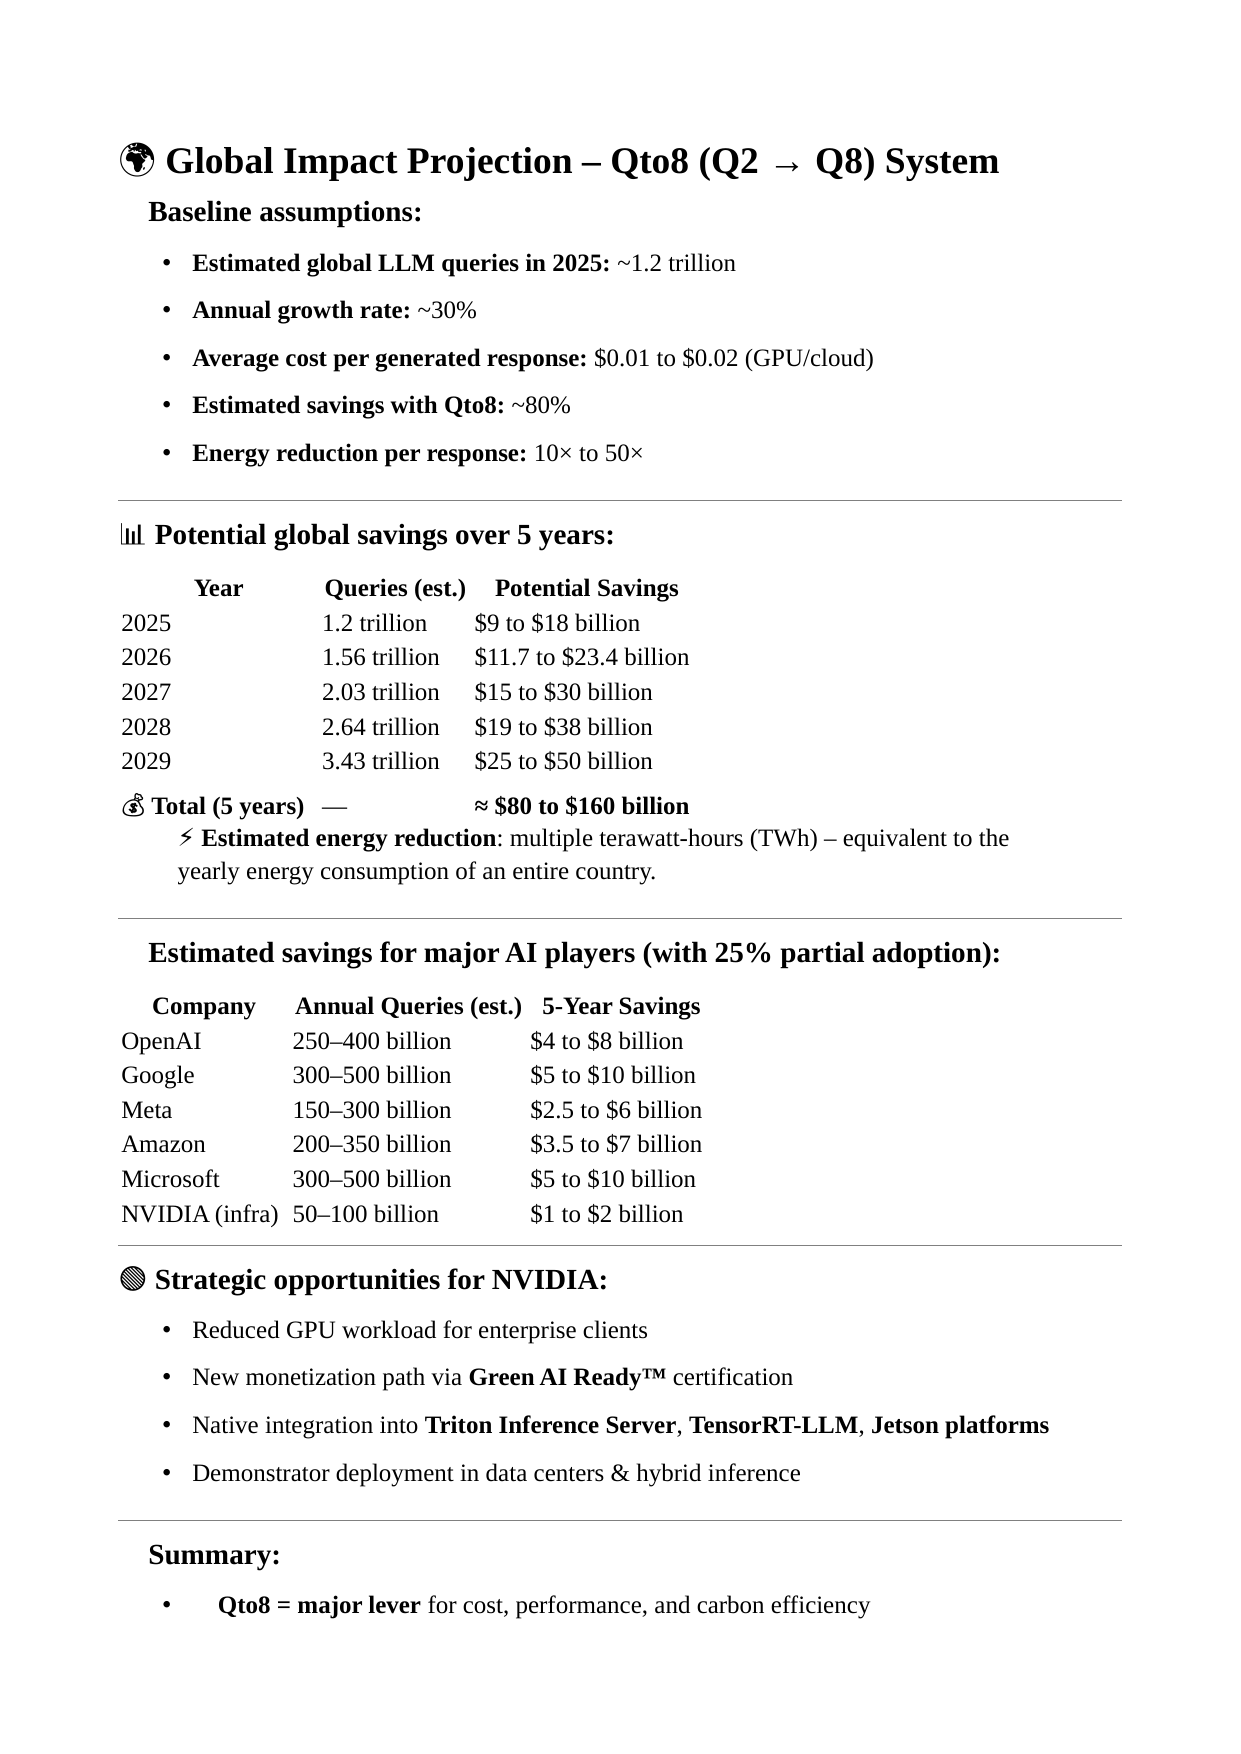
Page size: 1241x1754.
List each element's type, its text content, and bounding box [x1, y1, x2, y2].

table_cell 1.56 trillion [319, 640, 471, 674]
table_cell 150–300 billion [290, 1092, 527, 1127]
table_cell 50–100 billion [290, 1196, 527, 1230]
table_cell 200–350 billion [290, 1127, 527, 1161]
table_cell 2029 [118, 743, 319, 778]
table_cell $19 to $38 billion [471, 709, 702, 743]
subtitle 🎯 Summary: [118, 1537, 1122, 1570]
table_cell $4 to $8 billion [527, 1023, 715, 1057]
table_cell OpenAI [118, 1023, 289, 1057]
table_cell $25 to $50 billion [471, 743, 702, 778]
table_cell $9 to $18 billion [471, 605, 702, 639]
table_cell $2.5 to $6 billion [527, 1092, 715, 1127]
table_cell [319, 778, 471, 788]
table_cell [118, 778, 319, 788]
subtitle 🟢 Strategic opportunities for NVIDIA: [118, 1262, 1122, 1295]
list Estimated savings with Qto8: ~80% [162, 391, 1122, 419]
table_cell — [319, 789, 471, 823]
table_cell $5 to $10 billion [527, 1161, 715, 1196]
table_cell $3.5 to $7 billion [527, 1127, 715, 1161]
table_cell 2028 [118, 709, 319, 743]
list Annual growth rate: ~30% [162, 295, 1122, 324]
table_cell NVIDIA (infra) [118, 1196, 289, 1230]
table_cell $15 to $30 billion [471, 674, 702, 709]
subtitle 📊 Potential global savings over 5 years: [118, 517, 1122, 551]
list ✅ Qto8 = major lever for cost, performance, and carbon efficiency [162, 1590, 1122, 1619]
table_header 5-Year Savings [527, 988, 715, 1023]
list Average cost per generated response: $0.01 to $0.02 (GPU/cloud) [162, 343, 1122, 372]
table_header Annual Queries (est.) [290, 988, 527, 1023]
table_cell 2.64 trillion [319, 709, 471, 743]
table_cell Meta [118, 1092, 289, 1127]
list Native integration into Triton Inference Server, TensorRT-LLM, Jetson platforms [162, 1410, 1122, 1439]
table_header Potential Savings [471, 570, 702, 605]
table_cell 300–500 billion [290, 1058, 527, 1092]
table_cell 3.43 trillion [319, 743, 471, 778]
table_header Company [118, 988, 289, 1023]
table_cell 2027 [118, 674, 319, 709]
table_cell 1.2 trillion [319, 605, 471, 639]
table_cell 2026 [118, 640, 319, 674]
table_cell $1 to $2 billion [527, 1196, 715, 1230]
list New monetization path via Green AI Ready™ certification [162, 1362, 1122, 1391]
table_cell Microsoft [118, 1161, 289, 1196]
subtitle 🌍 Global Impact Projection – Qto8 (Q2 → Q8) System [118, 139, 1122, 182]
table_cell 💰 Total (5 years) [118, 789, 319, 823]
table_cell [471, 778, 702, 788]
list Demonstrator deployment in data centers & hybrid inference [162, 1458, 1122, 1486]
table_cell $5 to $10 billion [527, 1058, 715, 1092]
table_header Year [118, 570, 319, 605]
table_cell 300–500 billion [290, 1161, 527, 1196]
subtitle 🔢 Baseline assumptions: [118, 194, 1122, 228]
table_cell Google [118, 1058, 289, 1092]
table_header Queries (est.) [319, 570, 471, 605]
table_cell Amazon [118, 1127, 289, 1161]
table_cell 2025 [118, 605, 319, 639]
text ⚡️ Estimated energy reduction: multiple terawatt-hours (TWh) – equivalent to the yearly energy consumption of an entire country. [177, 823, 1063, 885]
subtitle 🏢 Estimated savings for major AI players (with 25% partial adoption): [118, 935, 1122, 969]
list Estimated global LLM queries in 2025: ~1.2 trillion [162, 248, 1122, 276]
table_cell ≈ $80 to $160 billion [471, 789, 702, 823]
table_cell 2.03 trillion [319, 674, 471, 709]
table_cell $11.7 to $23.4 billion [471, 640, 702, 674]
list Reduced GPU workload for enterprise clients [162, 1315, 1122, 1344]
list Energy reduction per response: 10× to 50× [162, 438, 1122, 467]
table_cell 250–400 billion [290, 1023, 527, 1057]
